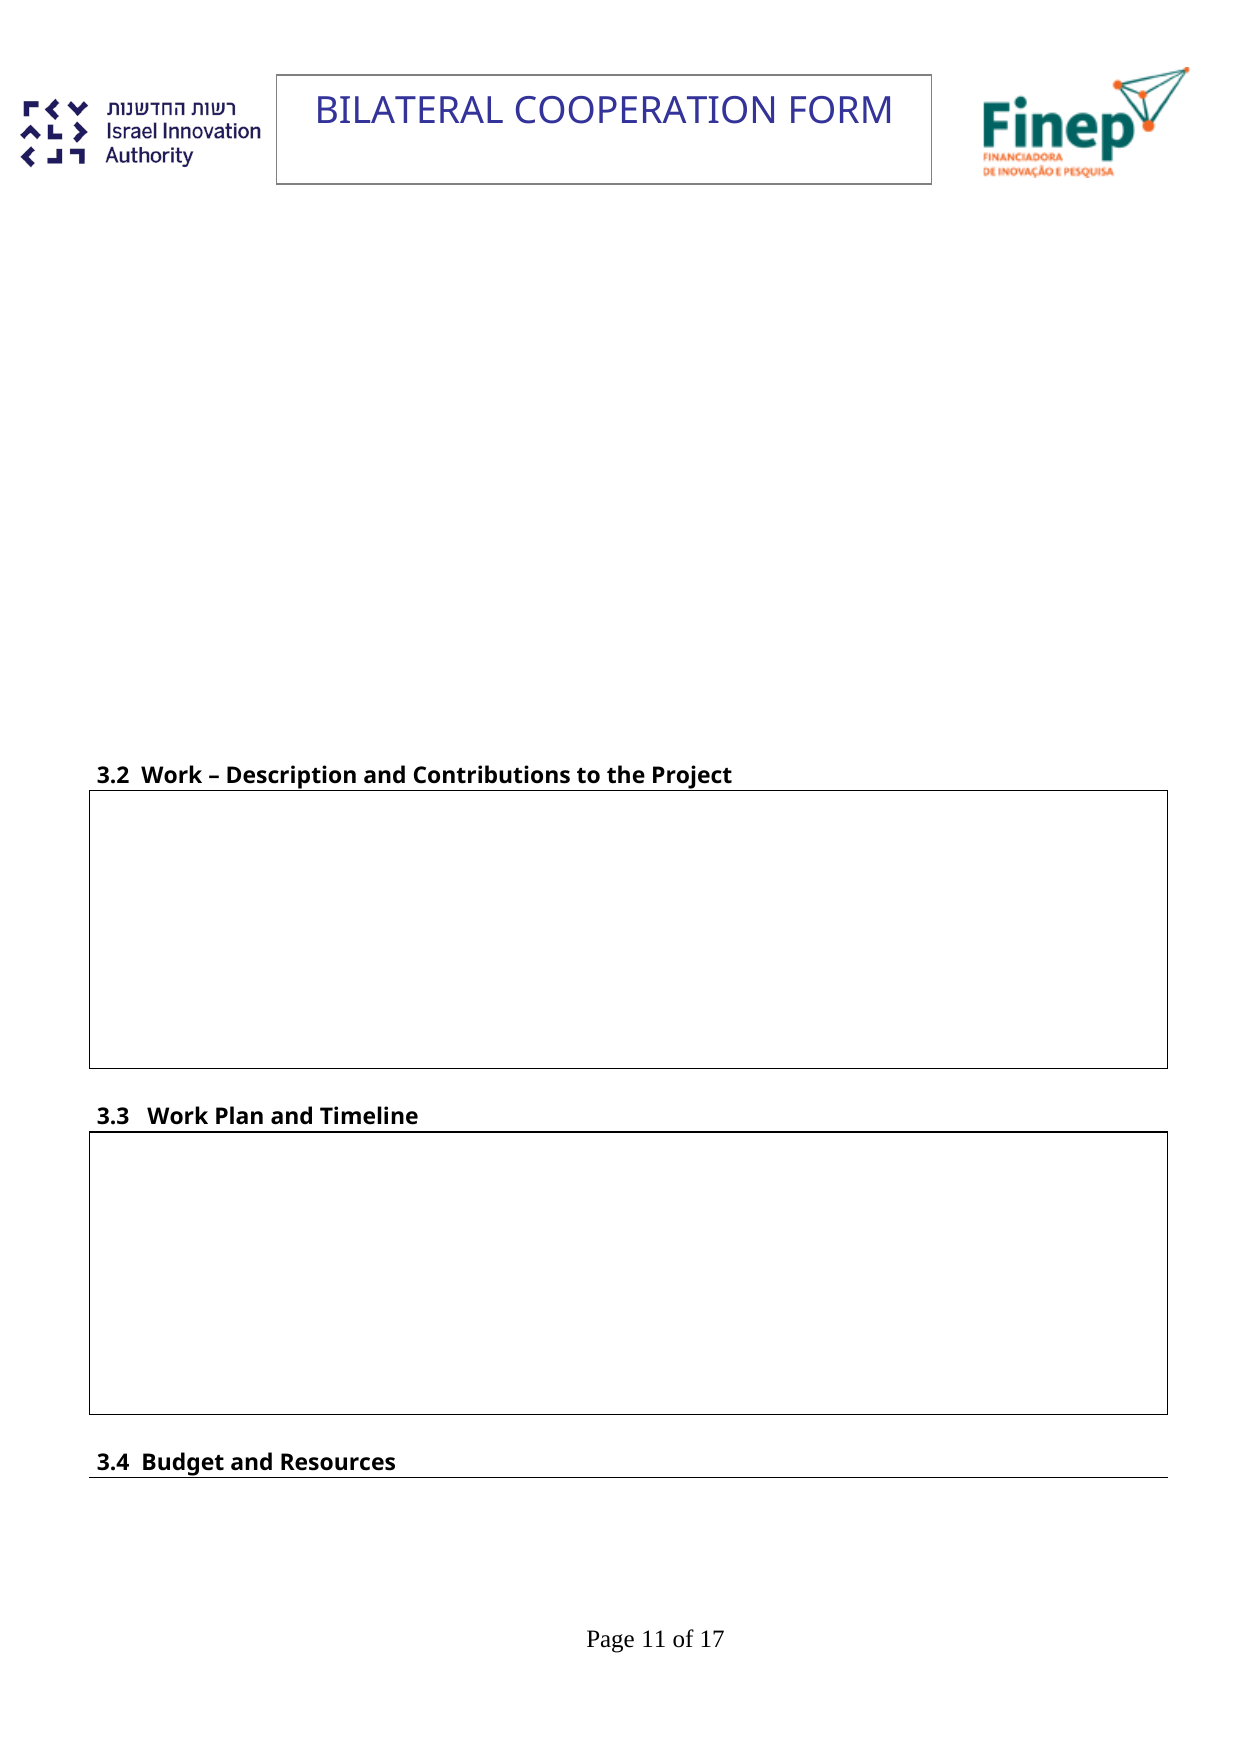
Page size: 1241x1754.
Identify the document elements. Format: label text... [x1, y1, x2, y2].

table_cell [89, 384, 146, 759]
table_cell [146, 321, 202, 352]
table_cell [146, 228, 1167, 321]
table_cell 3.2 Work – Description and Contributions to the Project [89, 759, 1167, 790]
table_cell [146, 384, 1167, 759]
table_cell [202, 321, 1167, 352]
table_cell [90, 1133, 1167, 1414]
table_cell 3.3 Work Plan and Timeline [89, 1100, 1167, 1131]
table_cell [146, 1069, 1167, 1100]
table_cell [89, 321, 146, 352]
table_cell [146, 353, 202, 384]
table_cell [90, 791, 1167, 1068]
table_cell [202, 353, 1167, 384]
table_cell [89, 228, 146, 321]
table_cell 3.4 Budget and Resources [89, 1446, 1167, 1477]
table_cell [89, 1069, 146, 1100]
table_cell [89, 1415, 1167, 1446]
table_cell [89, 353, 146, 384]
